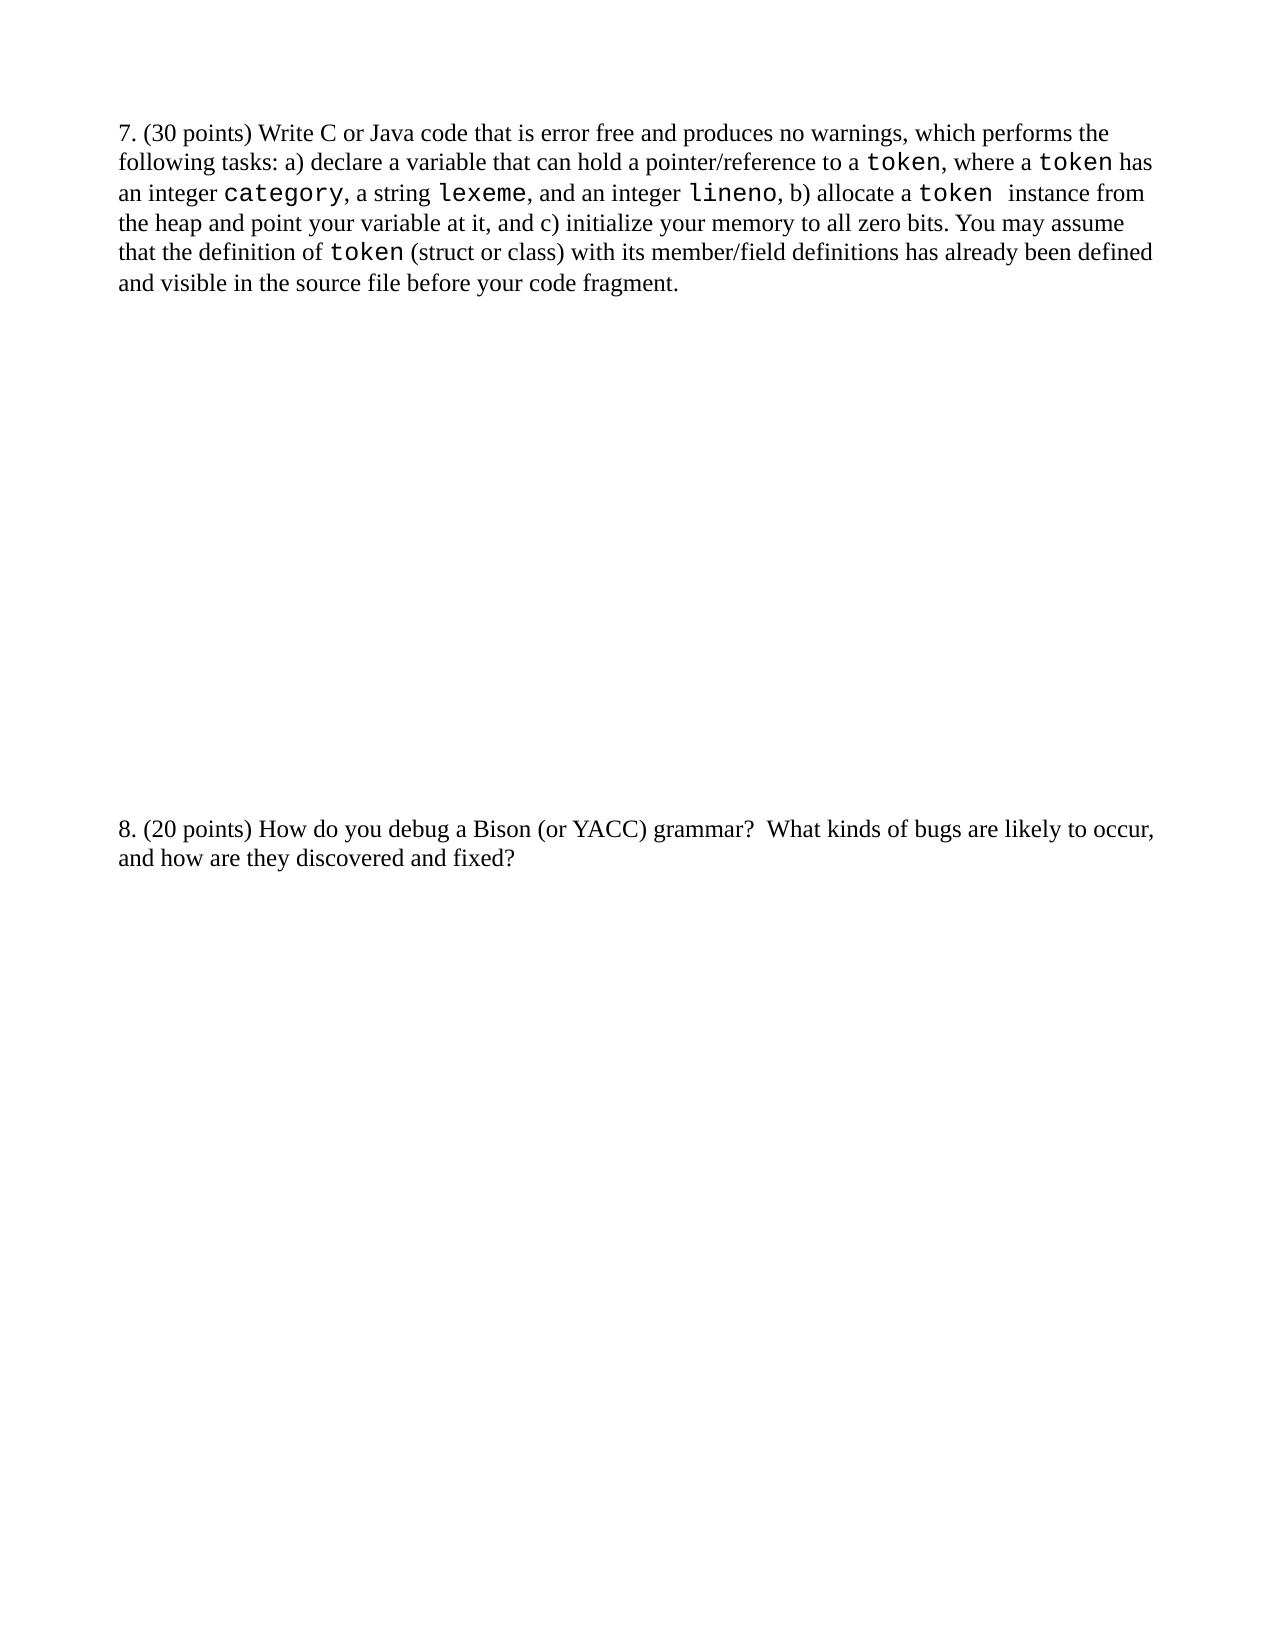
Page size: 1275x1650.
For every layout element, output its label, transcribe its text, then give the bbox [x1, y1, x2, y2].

text 7. (30 points) Write C or Java code that is error free and produces no warnings, which performs the following tasks: a) declare a variable that can hold a pointer/reference to a token, where a token has an integer category, a string lexeme, and an integer lineno, b) allocate a token instance from the heap and point your variable at it, and c) initialize your memory to all zero bits. You may assume that the definition of token (struct or class) with its member/field definitions has already been defined and visible in the source file before your code fragment. 8. (20 points) How do you debug a Bison (or YACC) grammar? What kinds of bugs are likely to occur, and how are they discovered and fixed? [118, 118, 1157, 872]
